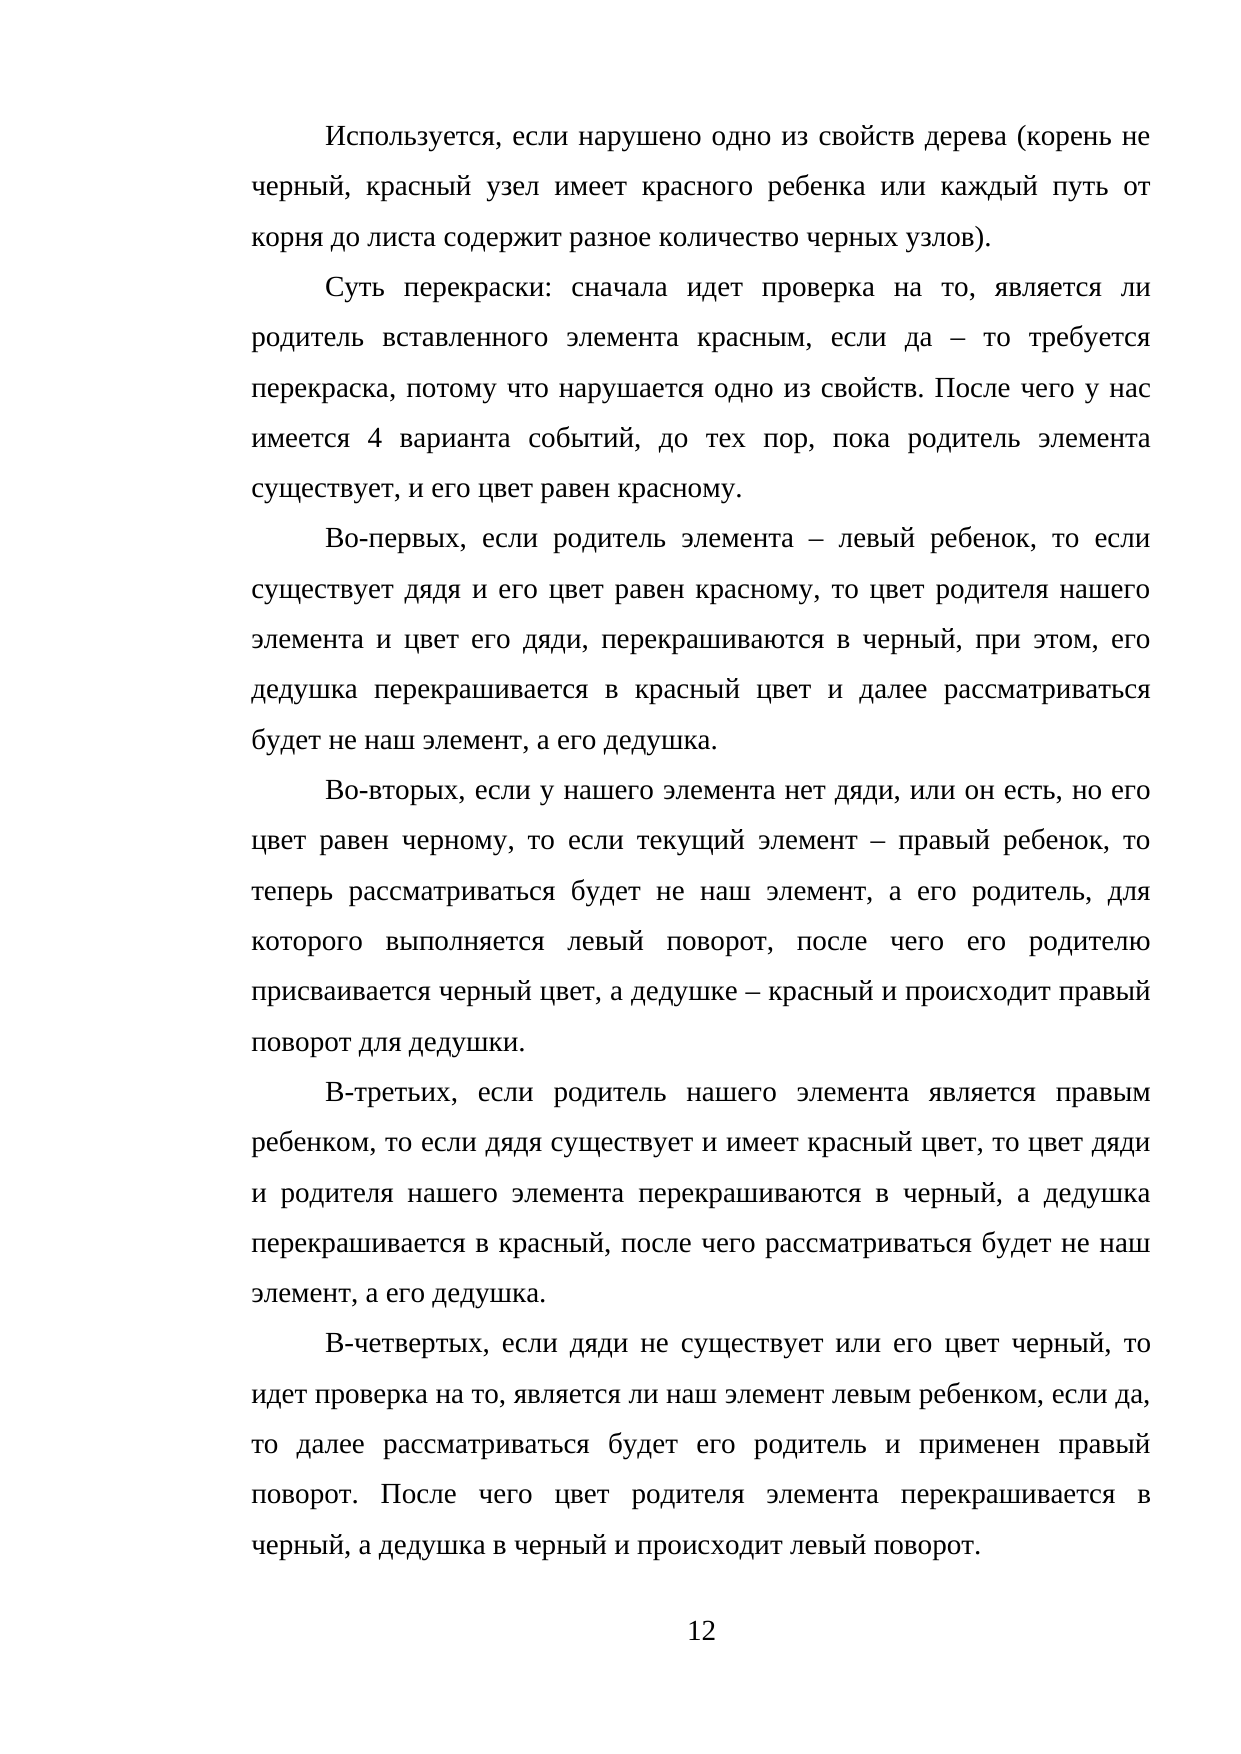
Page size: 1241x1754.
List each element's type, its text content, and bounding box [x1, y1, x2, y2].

list Во-первых, если родитель элемента – левый ребенок, то если существует дядя и его цвет равен красному, то цвет родителя нашего элемента и цвет его дяди, перекрашиваются в черный, при этом, его дедушка перекрашивается в красный цвет и далее рассматриваться будет не наш элемент, а его дедушка. [251, 521, 1152, 755]
list Суть перекраски: сначала идет проверка на то, является ли родитель вставленного элемента красным, если да – то требуется перекраска, потому что нарушается одно из свойств. После чего у нас имеется 4 варианта событий, до тех пор, пока родитель элемента существует, и его цвет равен красному. [251, 269, 1152, 504]
list Во-вторых, если у нашего элемента нет дяди, или он есть, но его цвет равен черному, то если текущий элемент – правый ребенок, то теперь рассматриваться будет не наш элемент, а его родитель, для которого выполняется левый поворот, после чего его родителю присваивается черный цвет, а дедушке – красный и происходит правый поворот для дедушки. [251, 772, 1152, 1057]
list В-четвертых, если дяди не существует или его цвет черный, то идет проверка на то, является ли наш элемент левым ребенком, если да, то далее рассматриваться будет его родитель и применен правый поворот. После чего цвет родителя элемента перекрашивается в черный, а дедушка в черный и происходит левый поворот. [251, 1326, 1152, 1560]
list Используется, если нарушено одно из свойств дерева (корень не черный, красный узел имеет красного ребенка или каждый путь от корня до листа содержит разное количество черных узлов). [251, 118, 1152, 252]
list В-третьих, если родитель нашего элемента является правым ребенком, то если дядя существует и имеет красный цвет, то цвет дяди и родителя нашего элемента перекрашиваются в черный, а дедушка перекрашивается в красный, после чего рассматриваться будет не наш элемент, а его дедушка. [251, 1074, 1152, 1309]
